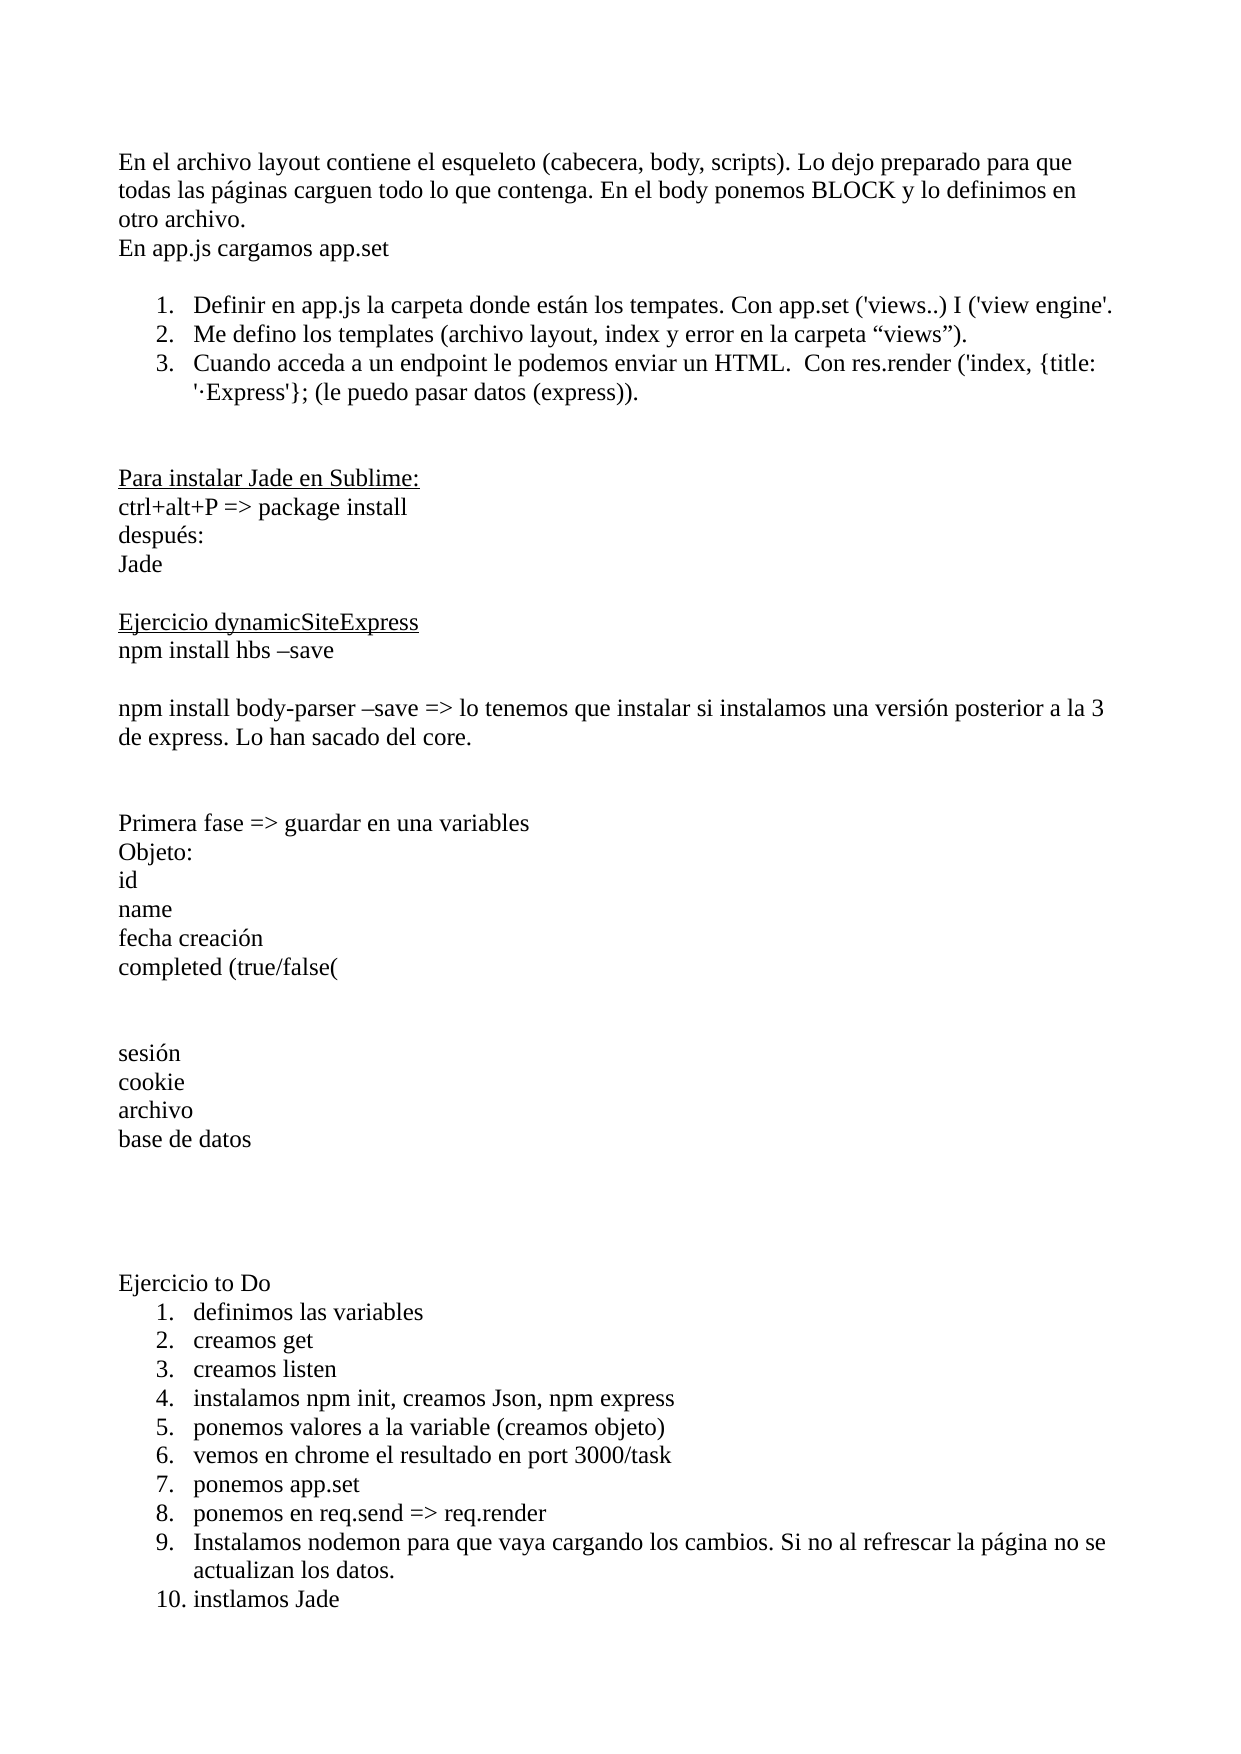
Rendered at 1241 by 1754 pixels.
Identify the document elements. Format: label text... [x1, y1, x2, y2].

list definimos las variables [156, 1297, 1122, 1326]
list creamos listen [156, 1354, 1122, 1383]
text completed (true/false( [118, 952, 1122, 981]
list vemos en chrome el resultado en port 3000/task [156, 1441, 1122, 1469]
list Cuando acceda a un endpoint le podemos enviar un HTML. Con res.render ('index, {title: '·Express'}; (le puedo pasar datos (express)). [156, 348, 1122, 406]
text fecha creación [118, 923, 1122, 952]
text Primera fase => guardar en una variables [118, 808, 1122, 837]
list Definir en app.js la carpeta donde están los tempates. Con app.set ('views..) I ('view engine'. [156, 291, 1122, 319]
list ponemos en req.send => req.render [156, 1498, 1122, 1527]
text En app.js cargamos app.set [118, 233, 1122, 262]
text cookie [118, 1067, 1122, 1096]
text npm install body-parser –save => lo tenemos que instalar si instalamos una versión posterior a la 3 de express. Lo han sacado del core. [118, 693, 1122, 751]
list Instalamos nodemon para que vaya cargando los cambios. Si no al refrescar la página no se actualizan los datos. [156, 1527, 1122, 1584]
list Me defino los templates (archivo layout, index y error en la carpeta “views”). [156, 319, 1122, 348]
text Ejercicio dynamicSiteExpress [118, 607, 1122, 636]
text En el archivo layout contiene el esqueleto (cabecera, body, scripts). Lo dejo preparado para que todas las páginas carguen todo lo que contenga. En el body ponemos BLOCK y lo definimos en otro archivo. [118, 147, 1122, 233]
list instlamos Jade [156, 1584, 1122, 1613]
text sesión [118, 1038, 1122, 1067]
text Para instalar Jade en Sublime: [118, 463, 1122, 492]
list instalamos npm init, creamos Json, npm express [156, 1383, 1122, 1412]
text id [118, 866, 1122, 894]
text base de datos [118, 1124, 1122, 1153]
text después: [118, 521, 1122, 549]
text archivo [118, 1096, 1122, 1124]
text Jade [118, 549, 1122, 578]
list ponemos valores a la variable (creamos objeto) [156, 1412, 1122, 1441]
text Objeto: [118, 837, 1122, 866]
text name [118, 894, 1122, 923]
list ponemos app.set [156, 1469, 1122, 1498]
text npm install hbs –save [118, 636, 1122, 664]
text ctrl+alt+P => package install [118, 492, 1122, 521]
text Ejercicio to Do [118, 1268, 1122, 1297]
list creamos get [156, 1326, 1122, 1354]
